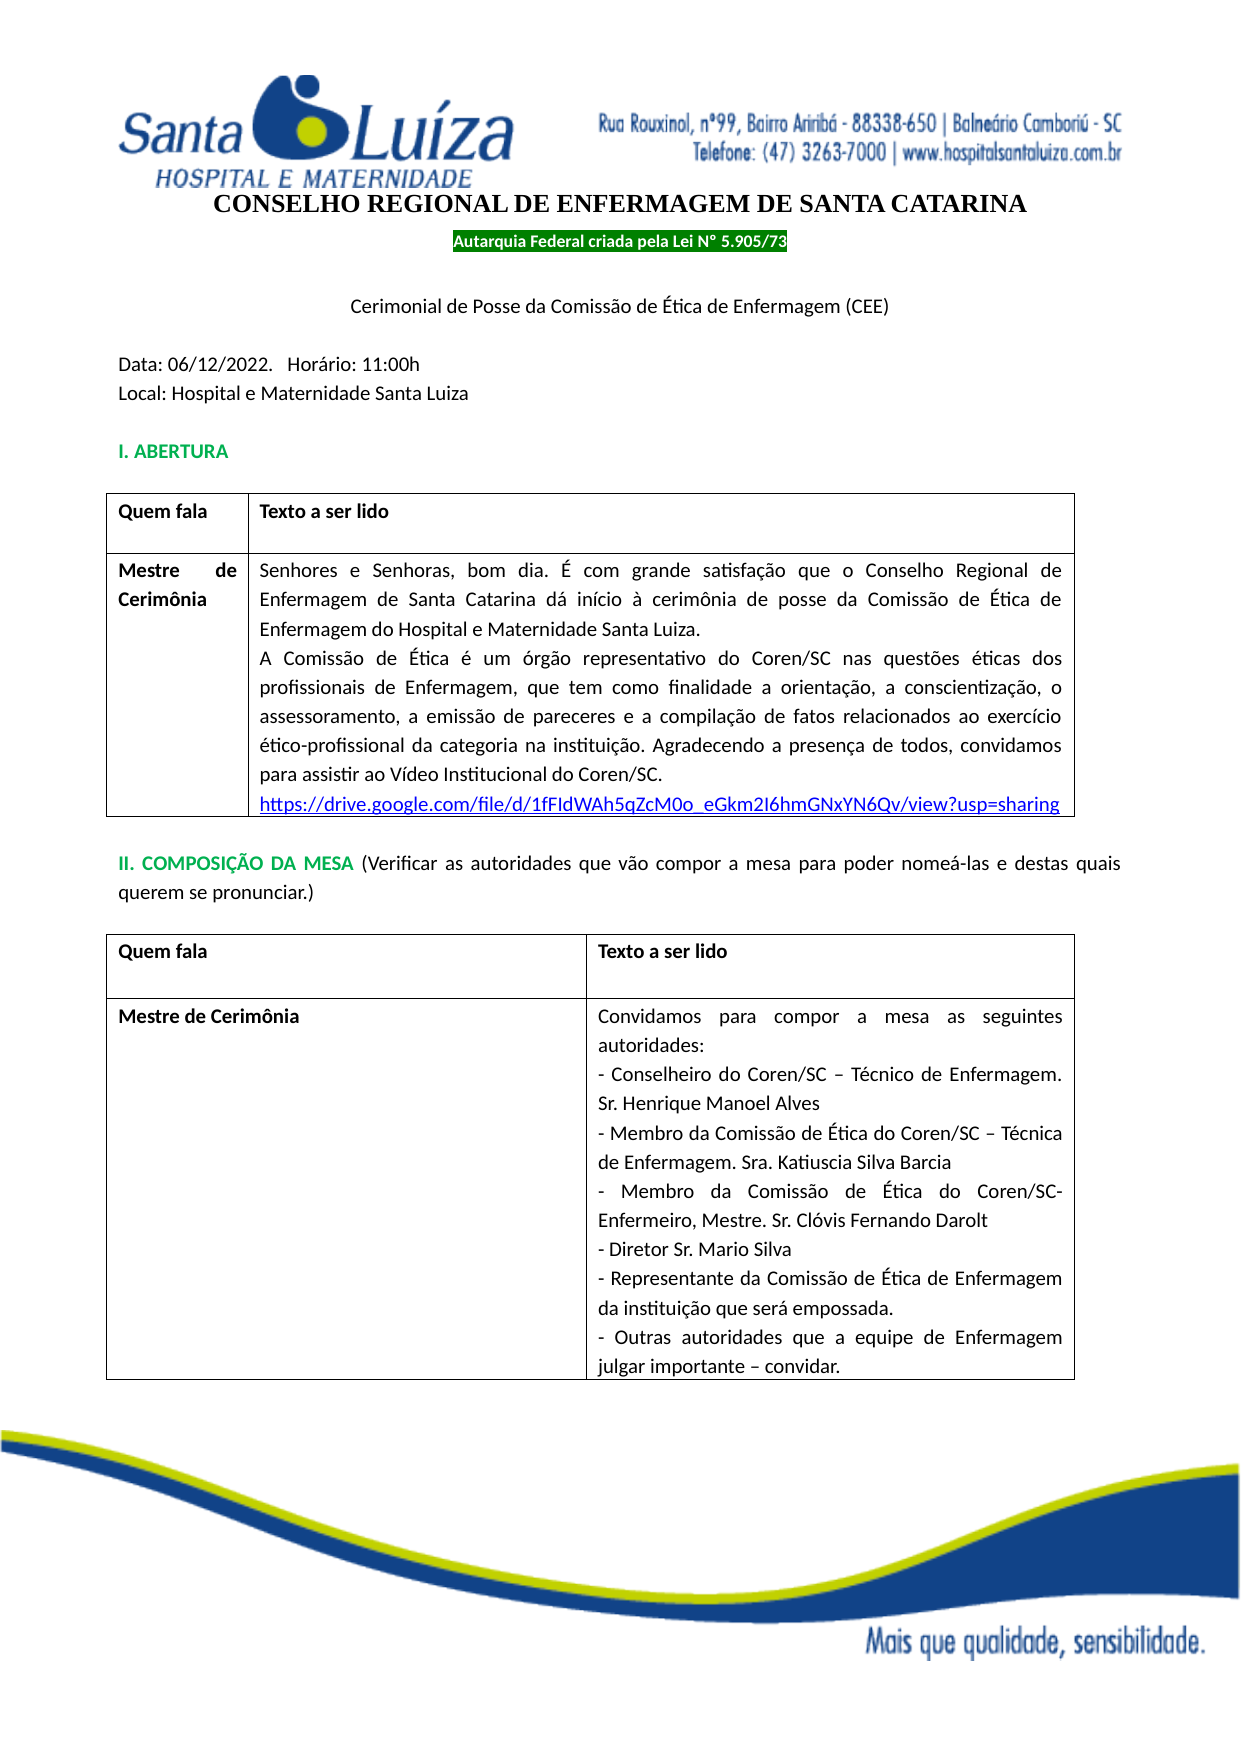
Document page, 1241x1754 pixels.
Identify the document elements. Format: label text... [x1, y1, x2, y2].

table_header Texto a ser lido [587, 935, 1074, 998]
table_header Quem fala [107, 935, 586, 998]
text Data: 06/12/2022. Horário: 11:00h [118, 347, 1122, 377]
table_header Quem fala [107, 494, 248, 553]
picture [0, 1430, 1241, 1661]
picture [118, 75, 1123, 188]
table_header Texto a ser lido [249, 494, 1074, 553]
text II. COMPOSIÇÃO DA MESA (Verificar as autoridades que vão compor a mesa para poder nomeá-las e destas quais querem se pronunciar.) [118, 846, 1122, 905]
table_cell Convidamos para compor a mesa as seguintes autoridades: - Conselheiro do Coren/SC – Técnico de Enfermagem. Sr. Henrique Manoel Alves - Membro da Comissão de Ética do Coren/SC – Técnica de Enfermagem. Sra. Katiuscia Silva Barcia - Membro da Comissão de Ética do Coren/SC- Enfermeiro, Mestre. Sr. Clóvis Fernando Darolt - Diretor Sr. Mario Silva - Representante da Comissão de Ética de Enfermagem da instituição que será empossada. - Outras autoridades que a equipe de Enfermagem julgar importante – convidar. [587, 999, 1074, 1378]
text I. ABERTURA [118, 435, 1122, 464]
text CONSELHO REGIONAL DE ENFERMAGEM DE SANTA CATARINA [118, 188, 1122, 218]
text Autarquia Federal criada pela Lei Nº 5.905/73 [118, 222, 1122, 252]
table_cell Mestre de Cerimônia [107, 999, 586, 1378]
text Cerimonial de Posse da Comissão de Ética de Enfermagem (CEE) [118, 289, 1122, 318]
table_cell Senhores e Senhoras, bom dia. É com grande satisfação que o Conselho Regional de Enfermagem de Santa Catarina dá início à cerimônia de posse da Comissão de Ética de Enfermagem do Hospital e Maternidade Santa Luiza. A Comissão de Ética é um órgão representativo do Coren/SC nas questões éticas dos profissionais de Enfermagem, que tem como finalidade a orientação, a conscientização, o assessoramento, a emissão de pareceres e a compilação de fatos relacionados ao exercício ético-profissional da categoria na instituição. Agradecendo a presença de todos, convidamos para assistir ao Vídeo Institucional do Coren/SC. https://drive.google.com/file/d/1fFIdWAh5qZcM0o_eGkm2I6hmGNxYN6Qv/view?usp=sharing [249, 554, 1074, 816]
table_cell Mestre de Cerimônia [107, 554, 248, 816]
text Local: Hospital e Maternidade Santa Luiza [118, 377, 1122, 406]
